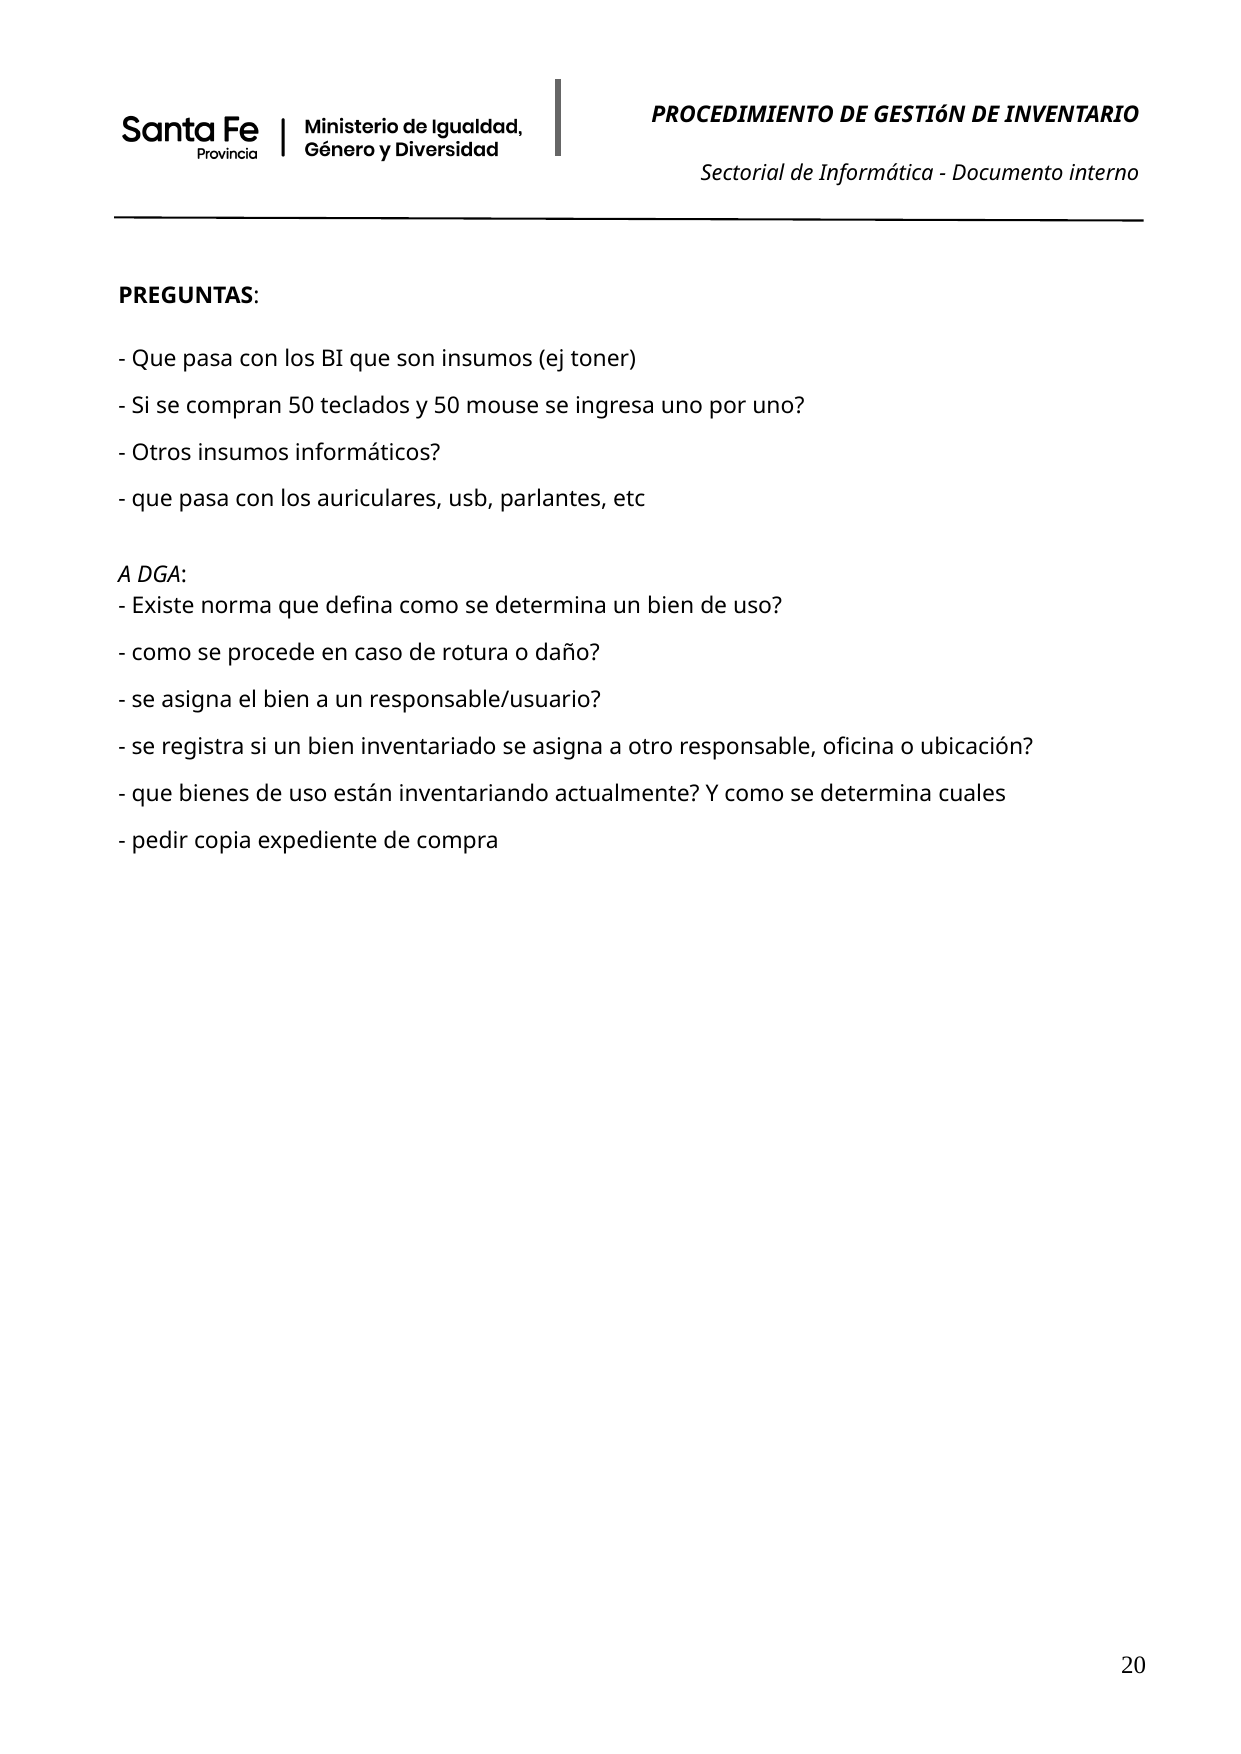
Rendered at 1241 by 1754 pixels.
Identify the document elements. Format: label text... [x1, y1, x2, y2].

text - Si se compran 50 teclados y 50 mouse se ingresa uno por uno? [118, 389, 1146, 420]
text - que pasa con los auriculares, usb, parlantes, etc [118, 482, 1146, 514]
text - se asigna el bien a un responsable/usuario? [118, 683, 1146, 714]
picture [102, 100, 550, 170]
text - se registra si un bien inventariado se asigna a otro responsable, oficina o ubicación? [118, 730, 1146, 761]
text A DGA: [118, 558, 1146, 589]
text - Otros insumos informáticos? [118, 436, 1146, 467]
text - Que pasa con los BI que son insumos (ej toner) [118, 342, 1146, 373]
text - como se procede en caso de rotura o daño? [118, 636, 1146, 667]
text - pedir copia expediente de compra [118, 824, 1146, 855]
text PREGUNTAS: [118, 279, 1146, 311]
text - que bienes de uso están inventariando actualmente? Y como se determina cuales [118, 777, 1146, 808]
text - Existe norma que defina como se determina un bien de uso? [118, 589, 1146, 621]
